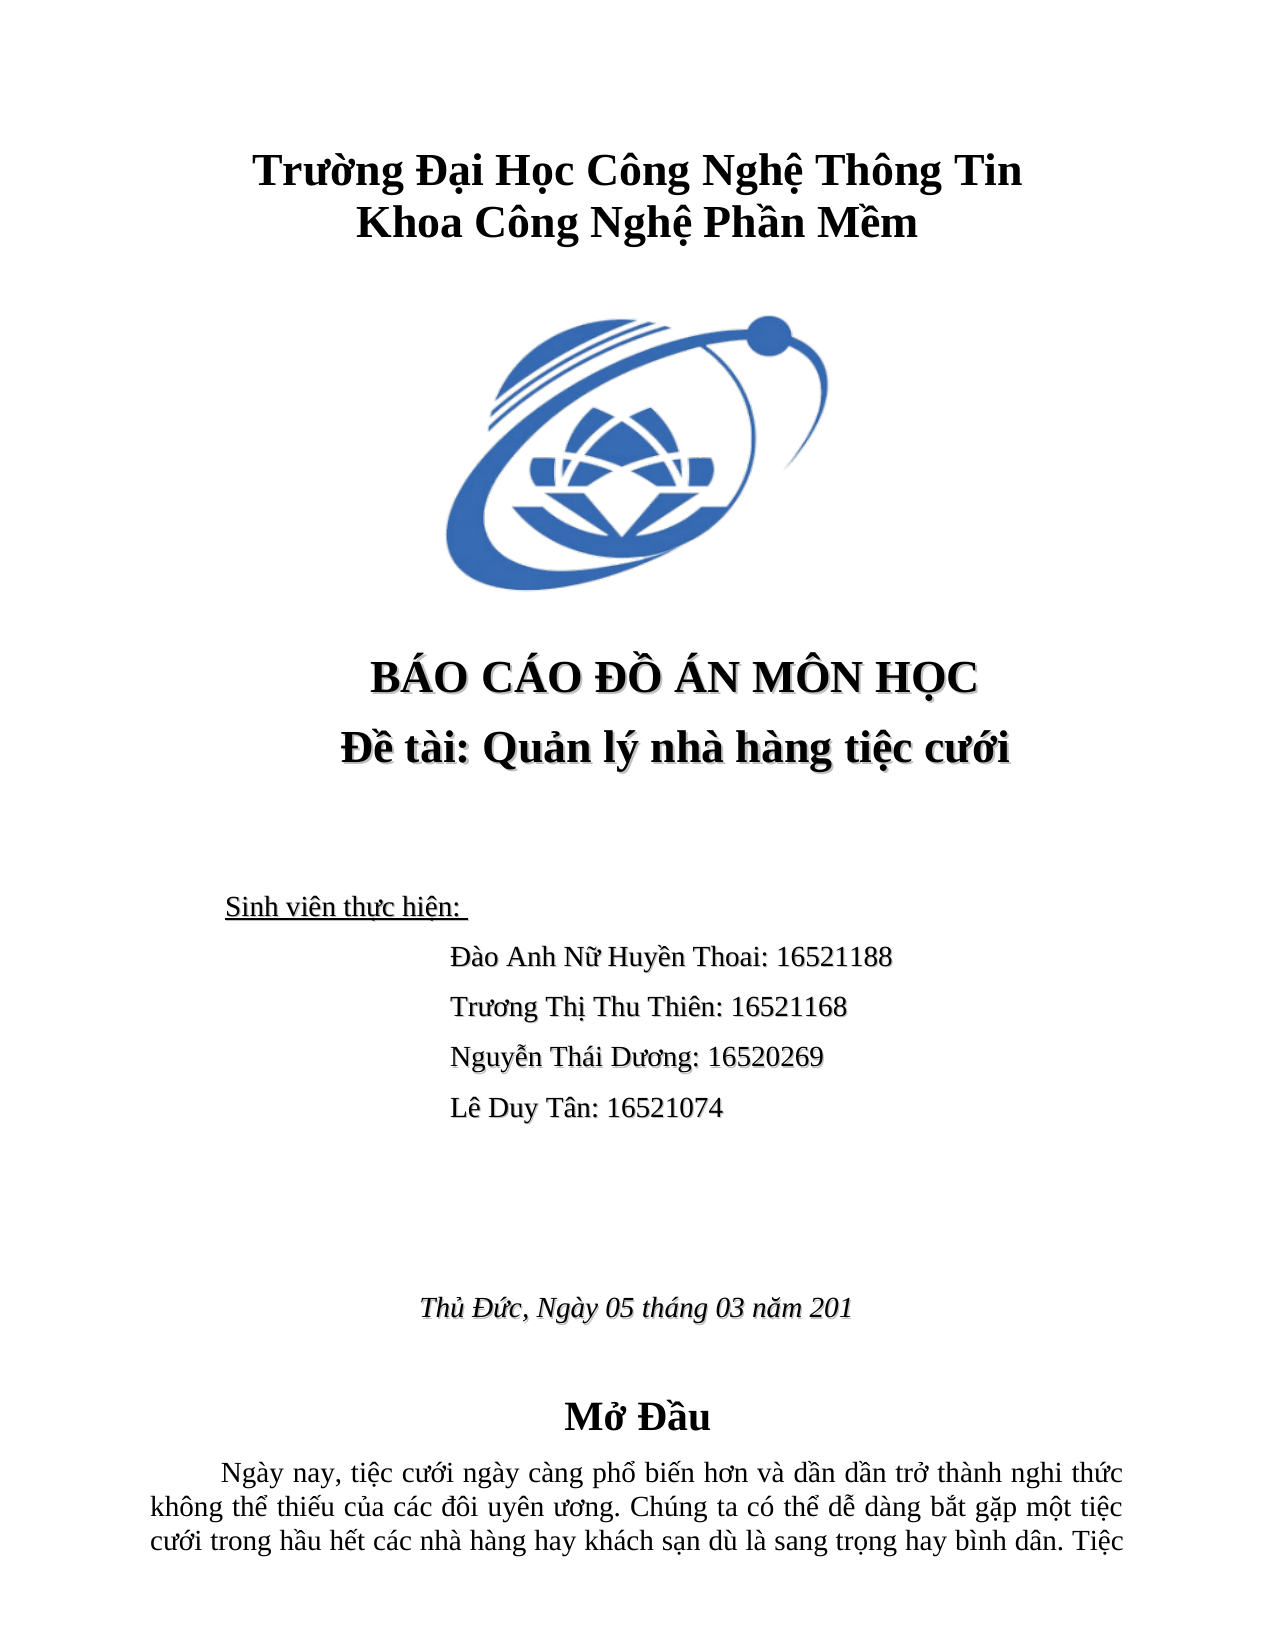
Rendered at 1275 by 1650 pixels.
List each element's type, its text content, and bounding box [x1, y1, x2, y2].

text Đào Anh Nữ Huyền Thoai: 16521188 [375, 939, 1125, 973]
text Trương Thị Thu Thiên: 16521168 [375, 989, 1125, 1023]
text Đề tài: Quản lý nhà hàng tiệc cưới [150, 719, 1125, 772]
text Lê Duy Tân: 16521074 [375, 1090, 1125, 1123]
text Sinh viên thực hiện: [150, 889, 1125, 922]
text Mở Đầu [150, 1391, 1125, 1439]
text BÁO CÁO ĐỒ ÁN MÔN HỌC [225, 650, 1125, 702]
text Thủ Đức, Ngày 05 tháng 03 năm 201 [150, 1291, 1125, 1324]
text Trường Đại Học Công Nghệ Thông Tin [150, 142, 1125, 195]
text Nguyễn Thái Dương: 16520269 [375, 1039, 1125, 1073]
text Ngày nay, tiệc cưới ngày càng phổ biến hơn và dần dần trở thành nghi thức không thể thiếu của các đôi uyên ương. Chúng ta có thể dễ dàng bắt gặp một tiệc cưới trong hầu hết các nhà hàng hay khách sạn dù là sang trọng hay bình dân. Tiệc [150, 1456, 1125, 1556]
text Khoa Công Nghệ Phần Mềm [150, 195, 1125, 247]
